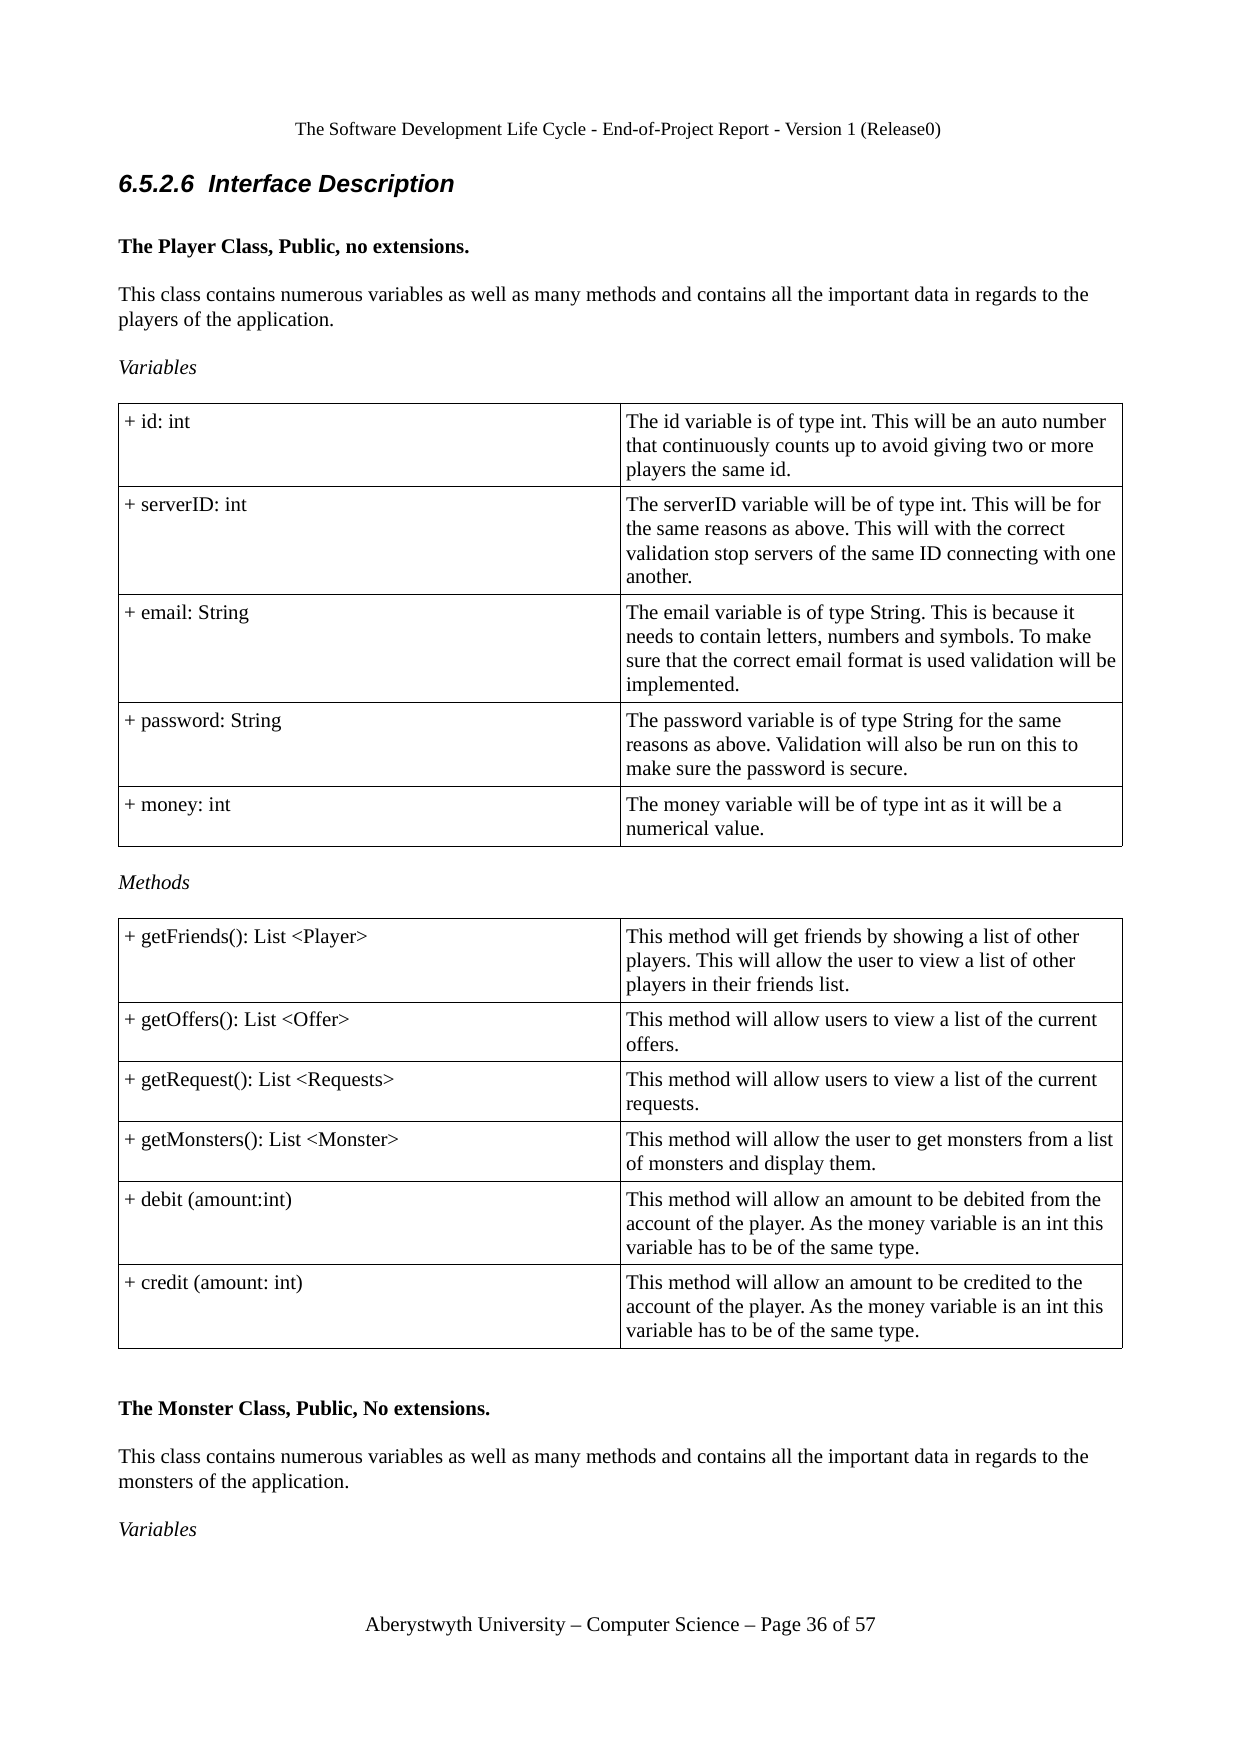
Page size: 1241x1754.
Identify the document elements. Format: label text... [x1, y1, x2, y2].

table_cell This method will allow an amount to be credited to the account of the player. As the money variable is an int this variable has to be of the same type. [621, 1265, 1122, 1348]
table_header + id: int [119, 404, 620, 486]
table_cell This method will allow users to view a list of the current offers. [621, 1003, 1122, 1061]
table_cell The money variable will be of type int as it will be a numerical value. [621, 787, 1122, 846]
table_cell + getMonsters(): List <Monster> [119, 1122, 620, 1181]
subtitle Interface Description [118, 169, 1122, 198]
table_cell + serverID: int [119, 487, 620, 594]
text Methods [118, 870, 1122, 894]
text Variables [118, 1517, 1122, 1541]
table_cell The email variable is of type String. This is because it needs to contain letters, numbers and symbols. To make sure that the correct email format is used validation will be implemented. [621, 595, 1122, 702]
table_cell This method will allow an amount to be debited from the account of the player. As the money variable is an int this variable has to be of the same type. [621, 1182, 1122, 1264]
table_cell The serverID variable will be of type int. This will be for the same reasons as above. This will with the correct validation stop servers of the same ID connecting with one another. [621, 487, 1122, 594]
text This class contains numerous variables as well as many methods and contains all the important data in regards to the monsters of the application. [118, 1444, 1122, 1493]
table_cell This method will allow users to view a list of the current requests. [621, 1062, 1122, 1121]
text The Player Class, Public, no extensions. [118, 234, 1122, 258]
table_cell + getOffers(): List <Offer> [119, 1003, 620, 1061]
table_cell + credit (amount: int) [119, 1265, 620, 1348]
table_cell + money: int [119, 787, 620, 846]
table_header This method will get friends by showing a list of other players. This will allow the user to view a list of other players in their friends list. [621, 919, 1122, 1002]
table_header The id variable is of type int. This will be an auto number that continuously counts up to avoid giving two or more players the same id. [621, 404, 1122, 486]
text Variables [118, 354, 1122, 379]
table_cell This method will allow the user to get monsters from a list of monsters and display them. [621, 1122, 1122, 1181]
text The Monster Class, Public, No extensions. [118, 1396, 1122, 1420]
table_cell The password variable is of type String for the same reasons as above. Validation will also be run on this to make sure the password is secure. [621, 703, 1122, 786]
text This class contains numerous variables as well as many methods and contains all the important data in regards to the players of the application. [118, 282, 1122, 331]
table_cell + getRequest(): List <Requests> [119, 1062, 620, 1121]
table_cell + debit (amount:int) [119, 1182, 620, 1264]
table_cell + password: String [119, 703, 620, 786]
table_cell + email: String [119, 595, 620, 702]
table_header + getFriends(): List <Player> [119, 919, 620, 1002]
